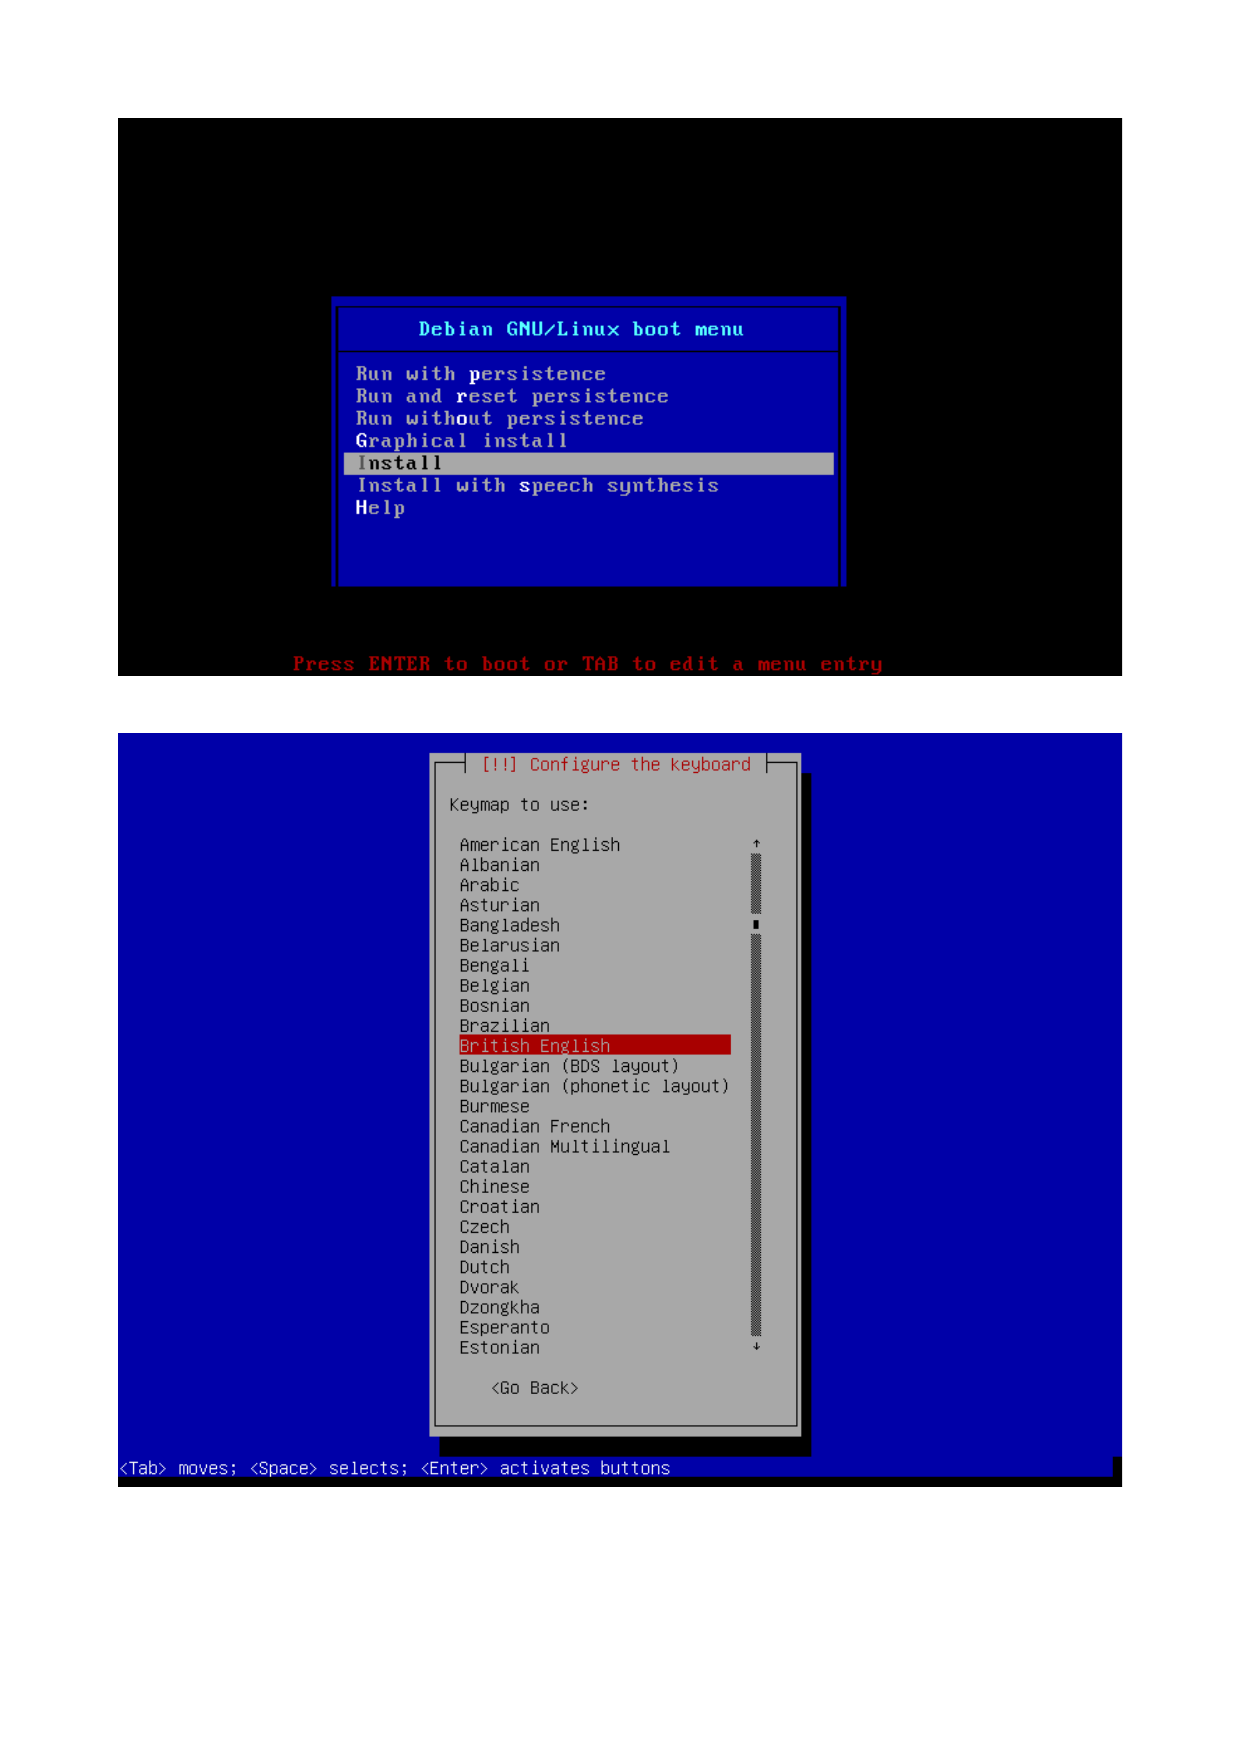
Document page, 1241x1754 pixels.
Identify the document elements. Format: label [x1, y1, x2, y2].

picture [118, 118, 1123, 676]
picture [118, 733, 1123, 1487]
